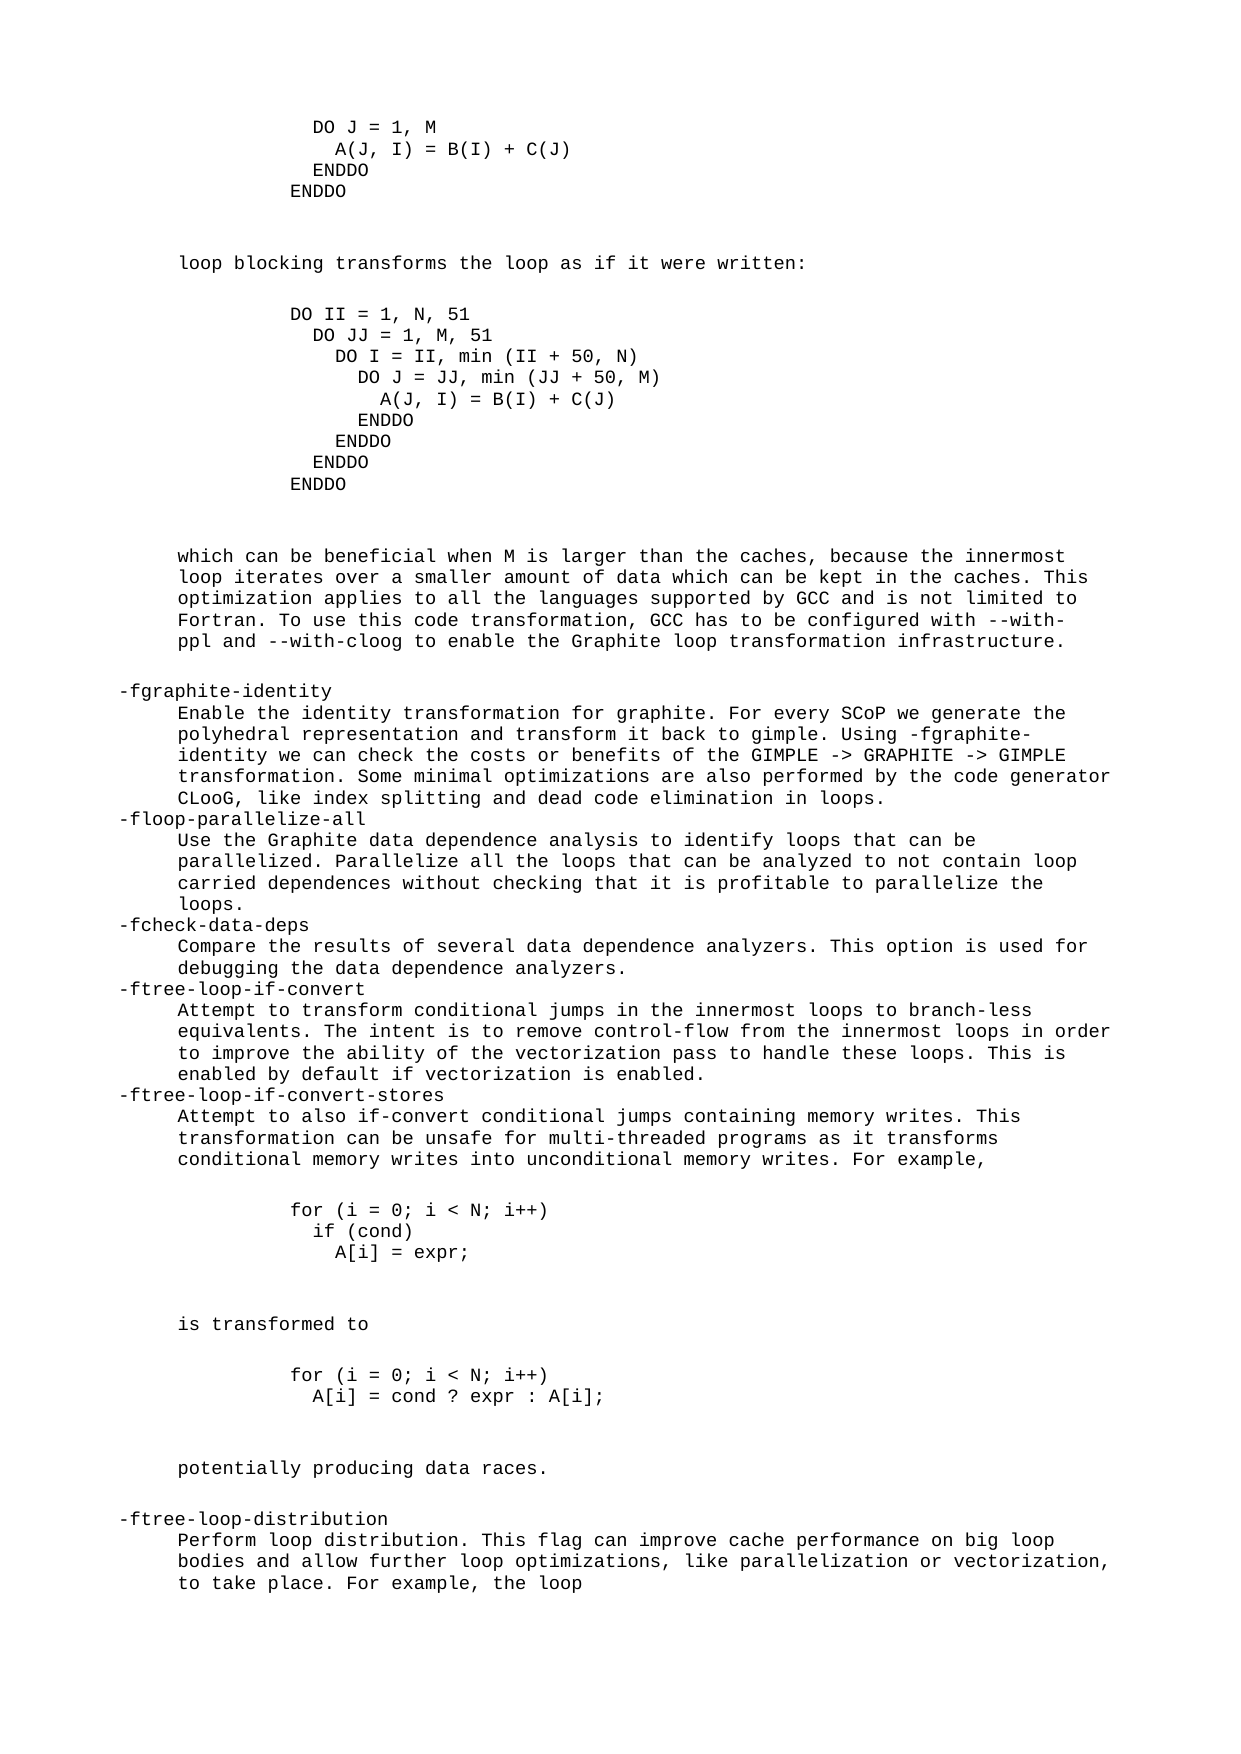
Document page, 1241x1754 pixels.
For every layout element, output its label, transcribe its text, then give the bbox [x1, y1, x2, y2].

text ENDDO [177, 432, 1122, 453]
text ENDDO [177, 453, 1122, 474]
subtitle -floop-parallelize-all [118, 810, 1122, 831]
subtitle -ftree-loop-if-convert-stores [118, 1086, 1122, 1107]
text ENDDO [177, 474, 1122, 496]
list Attempt to transform conditional jumps in the innermost loops to branch-less equivalents. The intent is to remove control-flow from the innermost loops in order to improve the ability of the vectorization pass to handle these loops. This is enabled by default if vectorization is enabled. [177, 1001, 1122, 1086]
subtitle -fgraphite-identity [118, 682, 1122, 703]
text ENDDO [177, 182, 1122, 203]
text DO II = 1, N, 51 [177, 304, 1122, 326]
list Enable the identity transformation for graphite. For every SCoP we generate the polyhedral representation and transform it back to gimple. Using -fgraphite-identity we can check the costs or benefits of the GIMPLE -> GRAPHITE -> GIMPLE transformation. Some minimal optimizations are also performed by the code generator CLooG, like index splitting and dead code elimination in loops. [177, 703, 1122, 810]
text DO J = 1, M [177, 118, 1122, 139]
list Perform loop distribution. This flag can improve cache performance on big loop bodies and allow further loop optimizations, like parallelization or vectorization, to take place. For example, the loop [177, 1531, 1122, 1595]
text ENDDO [177, 411, 1122, 432]
text for (i = 0; i < N; i++) [177, 1366, 1122, 1387]
list is transformed to [177, 1315, 1122, 1336]
list Use the Graphite data dependence analysis to identify loops that can be parallelized. Parallelize all the loops that can be analyzed to not contain loop carried dependences without checking that it is profitable to parallelize the loops. [177, 831, 1122, 916]
text if (cond) [177, 1222, 1122, 1243]
text A(J, I) = B(I) + C(J) [177, 139, 1122, 161]
text A[i] = cond ? expr : A[i]; [177, 1387, 1122, 1408]
list loop blocking transforms the loop as if it were written: [177, 254, 1122, 275]
list which can be beneficial when M is larger than the caches, because the innermost loop iterates over a smaller amount of data which can be kept in the caches. This optimization applies to all the languages supported by GCC and is not limited to Fortran. To use this code transformation, GCC has to be configured with --with-ppl and --with-cloog to enable the Graphite loop transformation infrastructure. [177, 547, 1122, 653]
list potentially producing data races. [177, 1459, 1122, 1480]
text A[i] = expr; [177, 1243, 1122, 1264]
text DO JJ = 1, M, 51 [177, 326, 1122, 347]
text ENDDO [177, 161, 1122, 182]
text A(J, I) = B(I) + C(J) [177, 389, 1122, 411]
subtitle -fcheck-data-deps [118, 916, 1122, 937]
subtitle -ftree-loop-if-convert [118, 980, 1122, 1001]
text DO J = JJ, min (JJ + 50, M) [177, 368, 1122, 389]
text for (i = 0; i < N; i++) [177, 1201, 1122, 1222]
subtitle -ftree-loop-distribution [118, 1510, 1122, 1531]
text DO I = II, min (II + 50, N) [177, 347, 1122, 368]
list Compare the results of several data dependence analyzers. This option is used for debugging the data dependence analyzers. [177, 937, 1122, 980]
list Attempt to also if-convert conditional jumps containing memory writes. This transformation can be unsafe for multi-threaded programs as it transforms conditional memory writes into unconditional memory writes. For example, [177, 1107, 1122, 1171]
